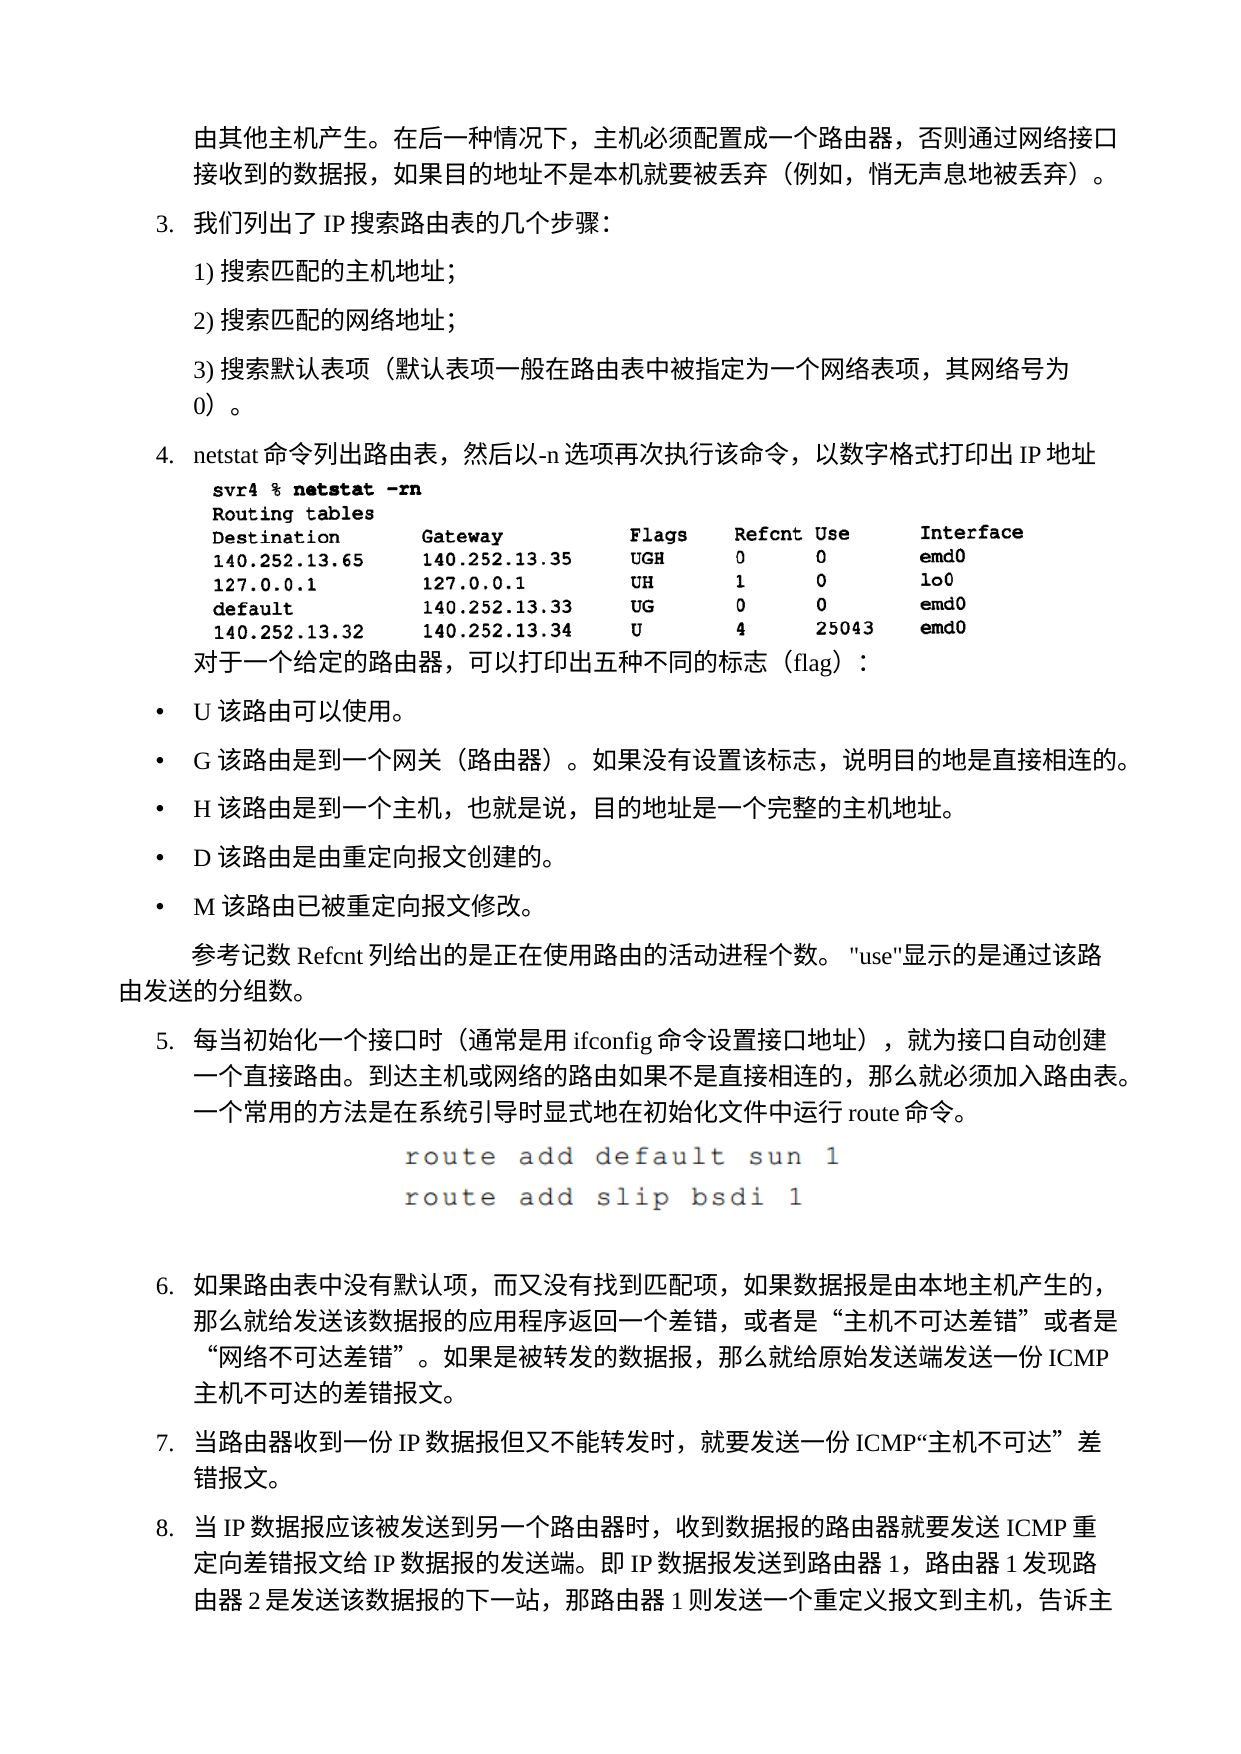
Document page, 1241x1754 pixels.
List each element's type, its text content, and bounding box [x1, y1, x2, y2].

list H 该路由是到一个主机，也就是说，目的地址是一个完整的主机地址。 [156, 789, 1122, 825]
list 由其他主机产生。在后一种情况下，主机必须配置成一个路由器，否则通过网络接口接收到的数据报，如果目的地址不是本机就要被丢弃（例如，悄无声息地被丢弃）。 [156, 118, 1122, 191]
list 1) 搜索匹配的主机地址； [156, 252, 1122, 288]
list M 该路由已被重定向报文修改。 [156, 886, 1122, 923]
list G 该路由是到一个网关（路由器）。如果没有设置该标志，说明目的地是直接相连的。 [156, 740, 1122, 776]
picture [212, 483, 1029, 643]
list D 该路由是由重定向报文创建的。 [156, 838, 1122, 874]
picture [399, 1141, 841, 1217]
list 3) 搜索默认表项（默认表项一般在路由表中被指定为一个网络表项，其网络号为0）。 [156, 349, 1122, 422]
list 当IP数据报应该被发送到另一个路由器时，收到数据报的路由器就要发送 ICMP重定向差错报文给IP数据报的发送端。即IP数据报发送到路由器1，路由器1发现路由器2是发送该数据报的下一站，那路由器1则发送一个重定义报文到主机，告诉主 [156, 1508, 1122, 1616]
list 当路由器收到一份IP数据报但又不能转发时，就要发送一份ICMP“主机不可达”差错报文。 [156, 1423, 1122, 1495]
list U 该路由可以使用。 [156, 691, 1122, 728]
list 每当初始化一个接口时（通常是用ifconfig命令设置接口地址），就为接口自动创建一个直接路由。到达主机或网络的路由如果不是直接相连的，那么就必须加入路由表。一个常用的方法是在系统引导时显式地在初始化文件中运行route命令。 [156, 1020, 1122, 1129]
list netstat命令列出路由表，然后以-n选项再次执行该命令，以数字格式打印出IP地址 [156, 434, 1122, 471]
list 如果路由表中没有默认项，而又没有找到匹配项，如果数据报是由本地主机产生的，那么就给发送该数据报的应用程序返回一个差错，或者是“主机不可达差错”或者是“网络不可达差错”。如果是被转发的数据报，那么就给原始发送端发送一份ICMP主机不可达的差错报文。 [156, 1265, 1122, 1410]
list 对于一个给定的路由器，可以打印出五种不同的标志（flag）： [156, 483, 1122, 679]
text 参考记数Refcnt列给出的是正在使用路由的活动进程个数。 "use"显示的是通过该路由发送的分组数。 [118, 935, 1122, 1008]
list 我们列出了IP搜索路由表的几个步骤： [156, 203, 1122, 239]
list 2) 搜索匹配的网络地址； [156, 301, 1122, 337]
